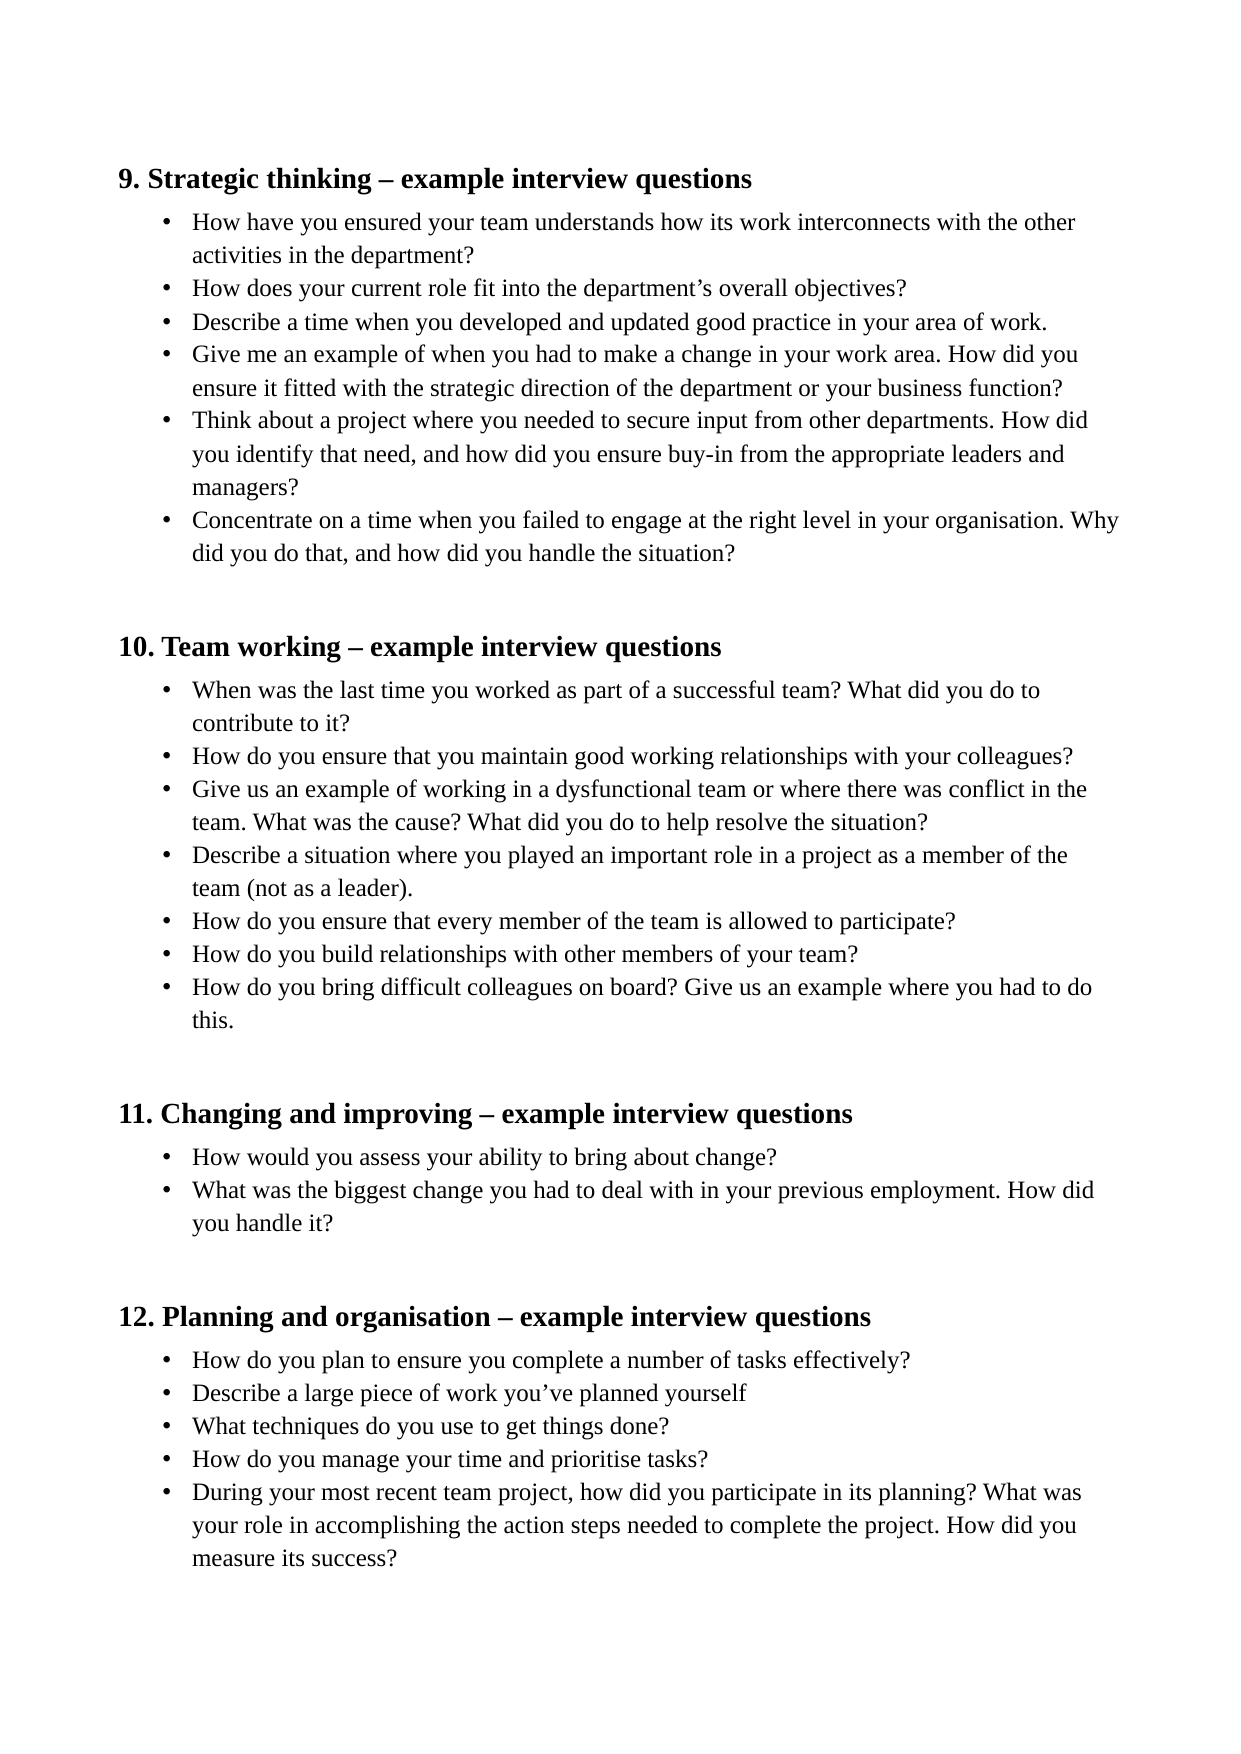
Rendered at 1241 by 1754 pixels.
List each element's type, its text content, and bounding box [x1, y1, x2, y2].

list Describe a large piece of work you’ve planned yourself [162, 1378, 1122, 1407]
list Concentrate on a time when you failed to engage at the right level in your organisation. Why did you do that, and how did you handle the situation? [162, 505, 1122, 566]
subtitle 12. Planning and organisation – example interview questions [118, 1299, 1122, 1332]
list Think about a project where you needed to secure input from other departments. How did you identify that need, and how did you ensure buy-in from the appropriate leaders and managers? [162, 406, 1122, 500]
list Give me an example of when you had to make a change in your work area. How did you ensure it fitted with the strategic direction of the department or your business function? [162, 339, 1122, 401]
list When was the last time you worked as part of a successful team? What did you do to contribute to it? [162, 675, 1122, 736]
list How do you bring difficult colleagues on board? Give us an example where you had to do this. [162, 972, 1122, 1034]
list How do you ensure that every member of the team is allowed to participate? [162, 906, 1122, 934]
list During your most recent team project, how did you participate in its planning? What was your role in accomplishing the action steps needed to complete the project. How did you measure its success? [162, 1477, 1122, 1572]
list How have you ensured your team understands how its work interconnects with the other activities in the department? [162, 207, 1122, 269]
list How do you build relationships with other members of your team? [162, 939, 1122, 968]
subtitle 11. Changing and improving – example interview questions [118, 1096, 1122, 1129]
list How do you manage your time and prioritise tasks? [162, 1444, 1122, 1473]
list How do you ensure that you maintain good working relationships with your colleagues? [162, 741, 1122, 769]
list How does your current role fit into the department’s overall objectives? [162, 273, 1122, 302]
list How do you plan to ensure you complete a number of tasks effectively? [162, 1345, 1122, 1374]
subtitle 10. Team working – example interview questions [118, 629, 1122, 662]
list How would you assess your ability to bring about change? [162, 1142, 1122, 1171]
subtitle 9. Strategic thinking – example interview questions [118, 161, 1122, 195]
list Give us an example of working in a dysfunctional team or where there was conflict in the team. What was the cause? What did you do to help resolve the situation? [162, 774, 1122, 836]
list Describe a situation where you played an important role in a project as a member of the team (not as a leader). [162, 840, 1122, 902]
list What was the biggest change you had to deal with in your previous employment. How did you handle it? [162, 1175, 1122, 1237]
list Describe a time when you developed and updated good practice in your area of work. [162, 307, 1122, 335]
list What techniques do you use to get things done? [162, 1411, 1122, 1440]
